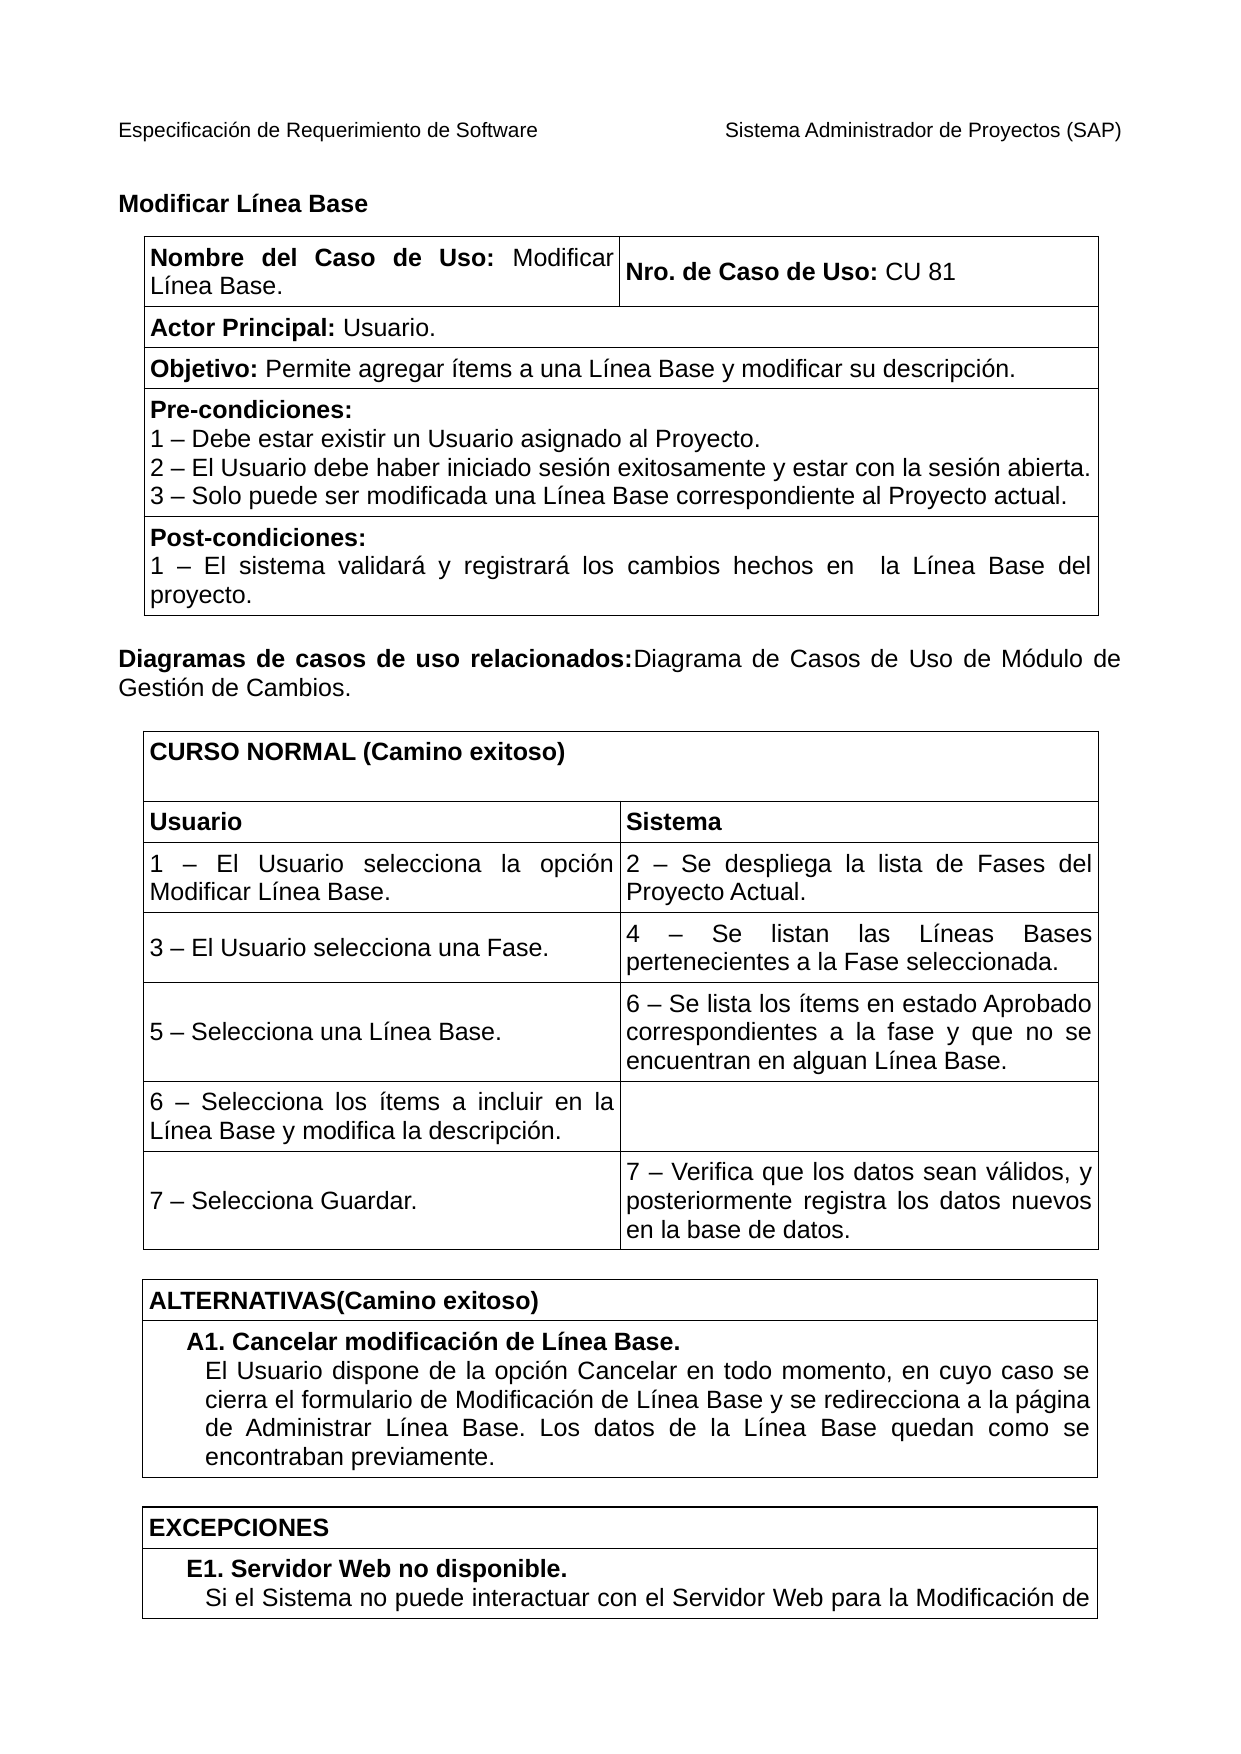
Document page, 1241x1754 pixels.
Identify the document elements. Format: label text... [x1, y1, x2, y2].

table_cell 4 – Se listan las Líneas Bases pertenecientes a la Fase seleccionada. [621, 913, 1098, 982]
table_cell 6 – Selecciona los ítems a incluir en la Línea Base y modifica la descripción. [144, 1082, 620, 1151]
table_header CURSO NORMAL (Camino exitoso) [144, 732, 1098, 801]
table_cell Objetivo: Permite agregar ítems a una Línea Base y modificar su descripción. [145, 348, 1098, 388]
table_cell Pre-condiciones: 1 – Debe estar existir un Usuario asignado al Proyecto. 2 – El Usuario debe haber iniciado sesión exitosamente y estar con la sesión abierta. 3 – Solo puede ser modificada una Línea Base correspondiente al Proyecto actual. [145, 389, 1098, 516]
table_header ALTERNATIVAS(Camino exitoso) [143, 1280, 1097, 1320]
table_cell 5 – Selecciona una Línea Base. [144, 983, 620, 1081]
table_cell Post-condiciones: 1 – El sistema validará y registrará los cambios hechos en la Línea Base del proyecto. [145, 517, 1098, 614]
table_cell Sistema [621, 802, 1098, 842]
table_cell A1. Cancelar modificación de Línea Base. El Usuario dispone de la opción Cancelar en todo momento, en cuyo caso se cierra el formulario de Modificación de Línea Base y se redirecciona a la página de Administrar Línea Base. Los datos de la Línea Base quedan como se encontraban previamente. [143, 1321, 1097, 1477]
table_cell 7 – Verifica que los datos sean válidos, y posteriormente registra los datos nuevos en la base de datos. [621, 1152, 1098, 1249]
table_cell Usuario [144, 802, 620, 842]
table_cell Actor Principal: Usuario. [145, 307, 1098, 347]
table_cell 6 – Se lista los ítems en estado Aprobado correspondientes a la fase y que no se encuentran en alguan Línea Base. [621, 983, 1098, 1081]
table_header Nombre del Caso de Uso: Modificar Línea Base. [145, 237, 619, 306]
table_cell [621, 1082, 1098, 1151]
table_header Nro. de Caso de Uso: CU 81 [620, 237, 1098, 306]
table_header EXCEPCIONES [143, 1508, 1097, 1548]
text Diagramas de casos de uso relacionados:Diagrama de Casos de Uso de Módulo de Gestión de Cambios. [118, 644, 1122, 702]
table_cell 1 – El Usuario selecciona la opción Modificar Línea Base. [144, 843, 620, 912]
text Modificar Línea Base [118, 189, 1122, 218]
table_cell 3 – El Usuario selecciona una Fase. [144, 913, 620, 982]
table_cell E1. Servidor Web no disponible. Si el Sistema no puede interactuar con el Servidor Web para la Modificación de [143, 1549, 1097, 1618]
table_cell 2 – Se despliega la lista de Fases del Proyecto Actual. [621, 843, 1098, 912]
table_cell 7 – Selecciona Guardar. [144, 1152, 620, 1249]
